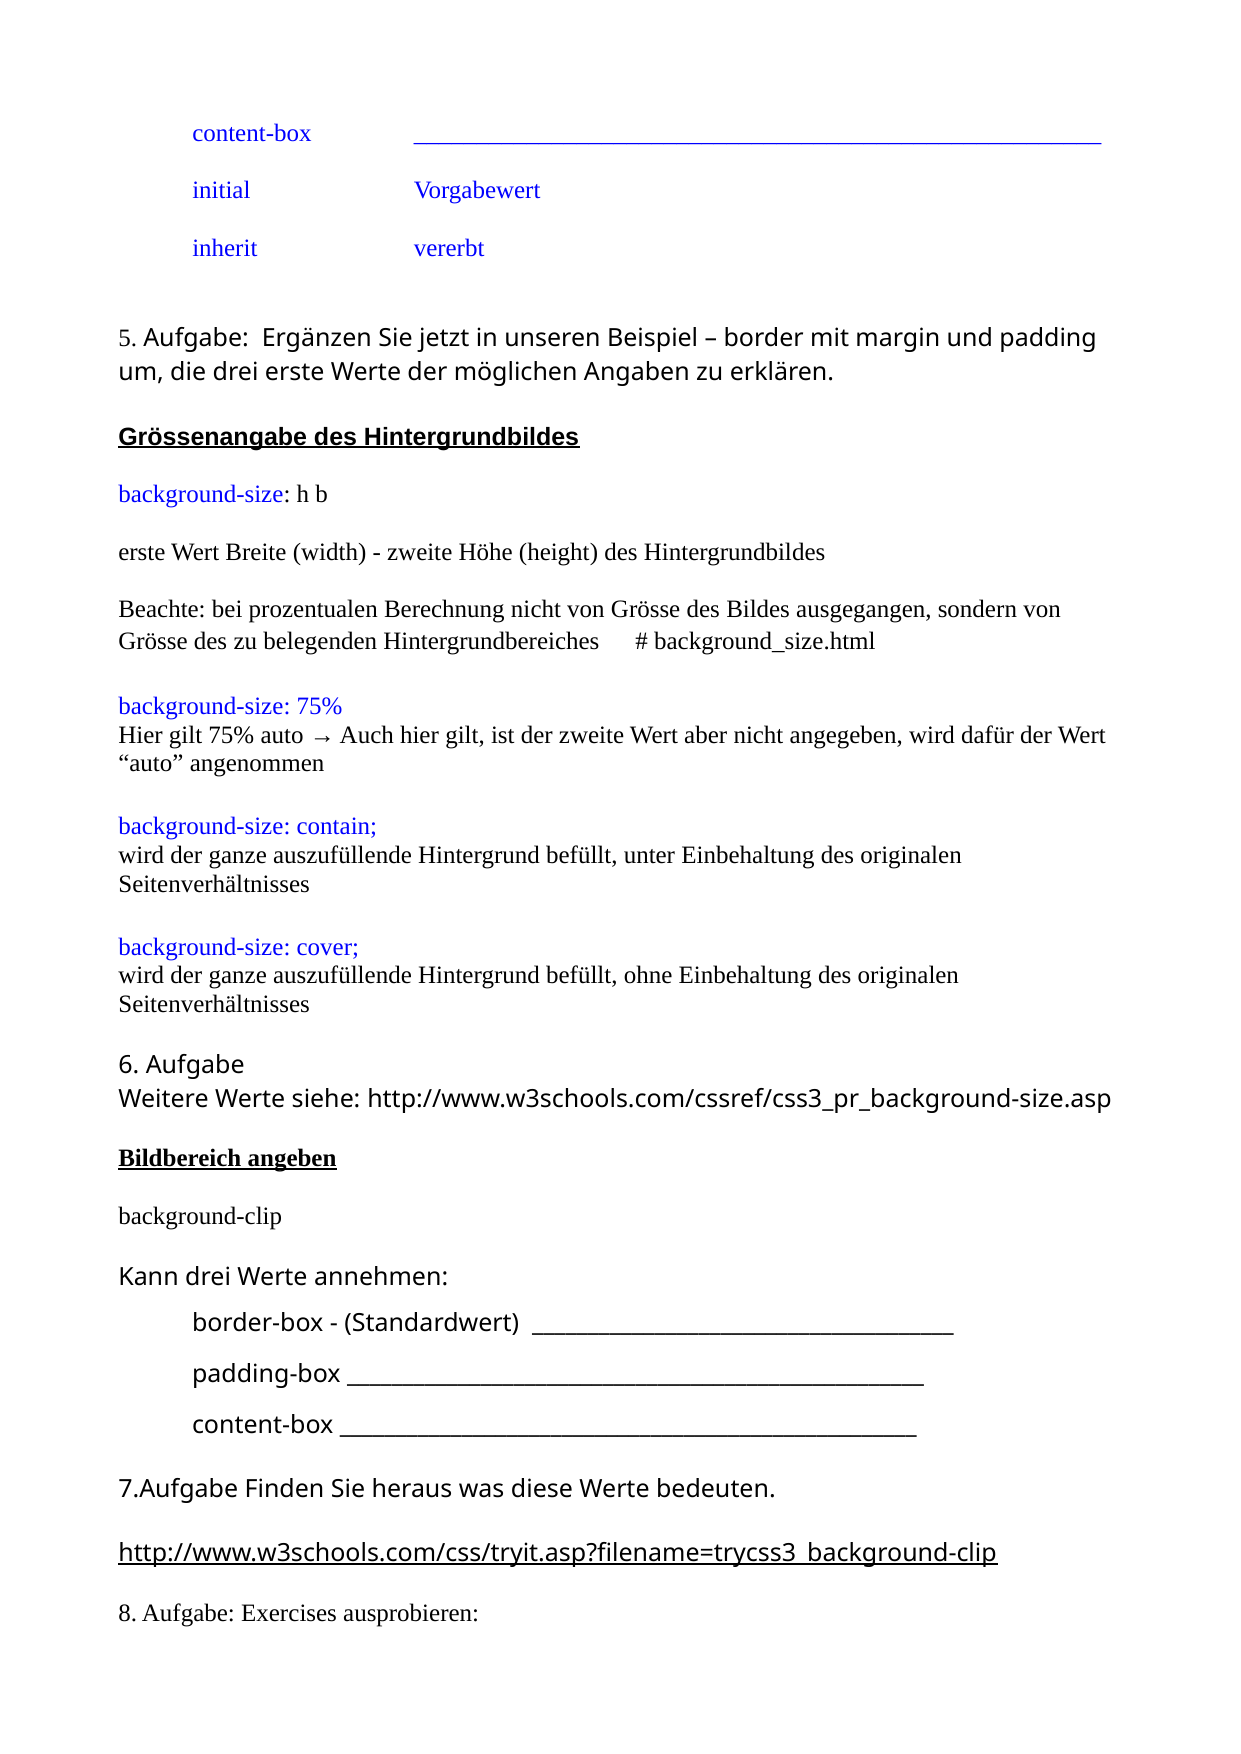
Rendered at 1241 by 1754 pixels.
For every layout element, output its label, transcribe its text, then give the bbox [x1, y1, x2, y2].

text Weitere Werte siehe: http://www.w3schools.com/cssref/css3_pr_background-size.asp [118, 1081, 1122, 1115]
text background-size: 75% [118, 691, 1122, 720]
list content-box ____________________________________________________ [118, 1407, 1122, 1441]
text 8. Aufgabe: Exercises ausprobieren: [118, 1598, 1122, 1626]
text Bildbereich angeben [118, 1143, 1122, 1172]
text Grössenangabe des Hintergrundbildes [118, 422, 1122, 450]
text wird der ganze auszufüllende Hintergrund befüllt, unter Einbehaltung des originalen Seitenverhältnisses [118, 840, 1122, 897]
text initial Vorgabewert [118, 176, 1122, 204]
list padding-box ____________________________________________________ [118, 1356, 1122, 1390]
text Kann drei Werte annehmen: [118, 1258, 1122, 1292]
text 5. Aufgabe: Ergänzen Sie jetzt in unseren Beispiel – border mit margin und padding um, die drei erste Werte der möglichen Angaben zu erklären. [118, 319, 1122, 387]
text background-size: cover; [118, 932, 1122, 960]
text 6. Aufgabe [118, 1047, 1122, 1081]
text 7.Aufgabe Finden Sie heraus was diese Werte bedeuten. [118, 1471, 1122, 1505]
text background-clip [118, 1201, 1122, 1230]
list border-box - (Standardwert) ______________________________________ [118, 1305, 1122, 1339]
text content-box _______________________________________________________ [118, 118, 1122, 147]
text Beachte: bei prozentualen Berechnung nicht von Grösse des Bildes ausgegangen, sondern von Grösse des zu belegenden Hintergrundbereiches # background_size.html [118, 594, 1122, 657]
text erste Wert Breite (width) - zweite Höhe (height) des Hintergrundbildes [118, 537, 1122, 565]
text inherit vererbt [118, 233, 1122, 262]
text background-size: contain; [118, 811, 1122, 840]
text background-size: h b [118, 479, 1122, 508]
text wird der ganze auszufüllende Hintergrund befüllt, ohne Einbehaltung des originalen Seitenverhältnisses [118, 960, 1122, 1018]
text Hier gilt 75% auto → Auch hier gilt, ist der zweite Wert aber nicht angegeben, wird dafür der Wert “auto” angenommen [118, 720, 1122, 777]
text http://www.w3schools.com/css/tryit.asp?filename=trycss3_background-clip [118, 1534, 1122, 1568]
